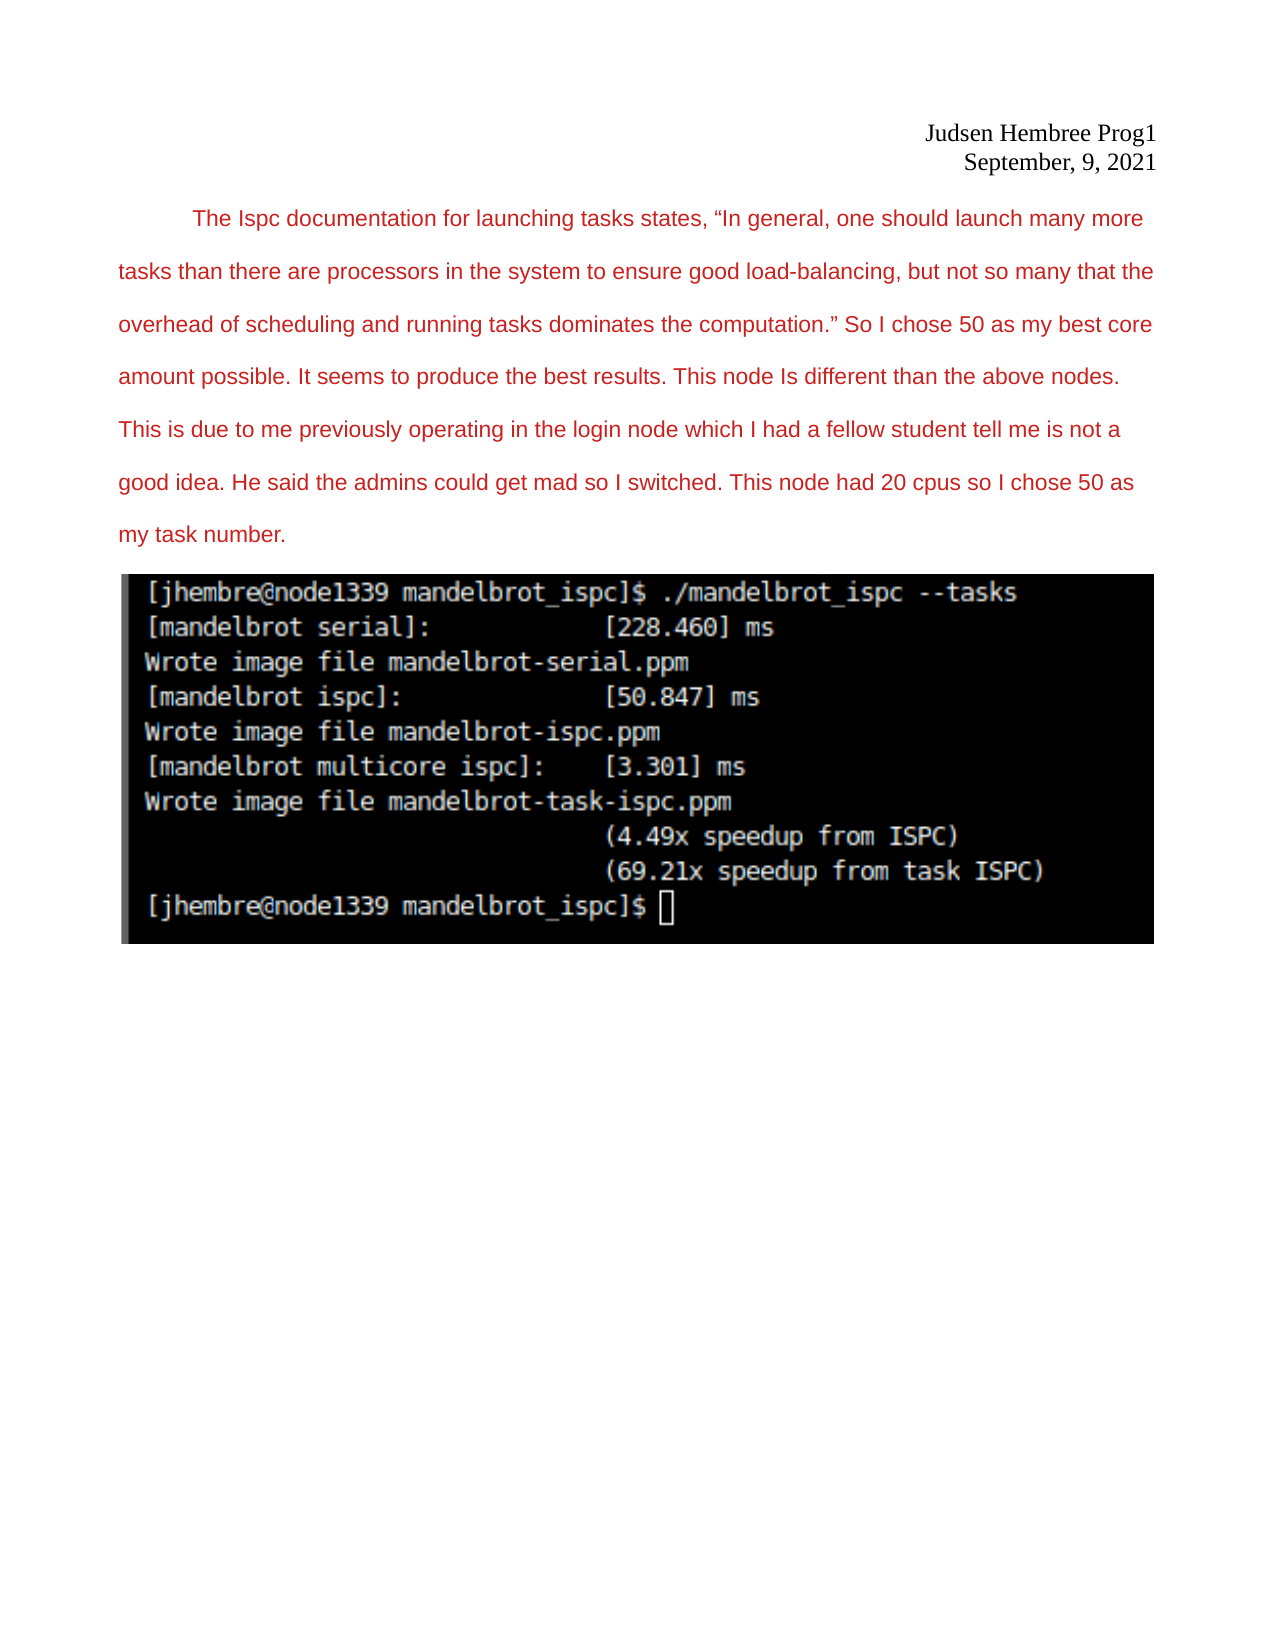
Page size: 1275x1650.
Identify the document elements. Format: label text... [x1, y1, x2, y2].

picture [121, 574, 1154, 944]
text The Ispc documentation for launching tasks states, “In general, one should launch many more tasks than there are processors in the system to ensure good load-balancing, but not so many that the overhead of scheduling and running tasks dominates the computation.” So I chose 50 as my best core amount possible. It seems to produce the best results. This node Is different than the above nodes. This is due to me previously operating in the login node which I had a fellow student tell me is not a good idea. He said the admins could get mad so I switched. This node had 20 cpus so I chose 50 as my task number. [118, 205, 1157, 548]
